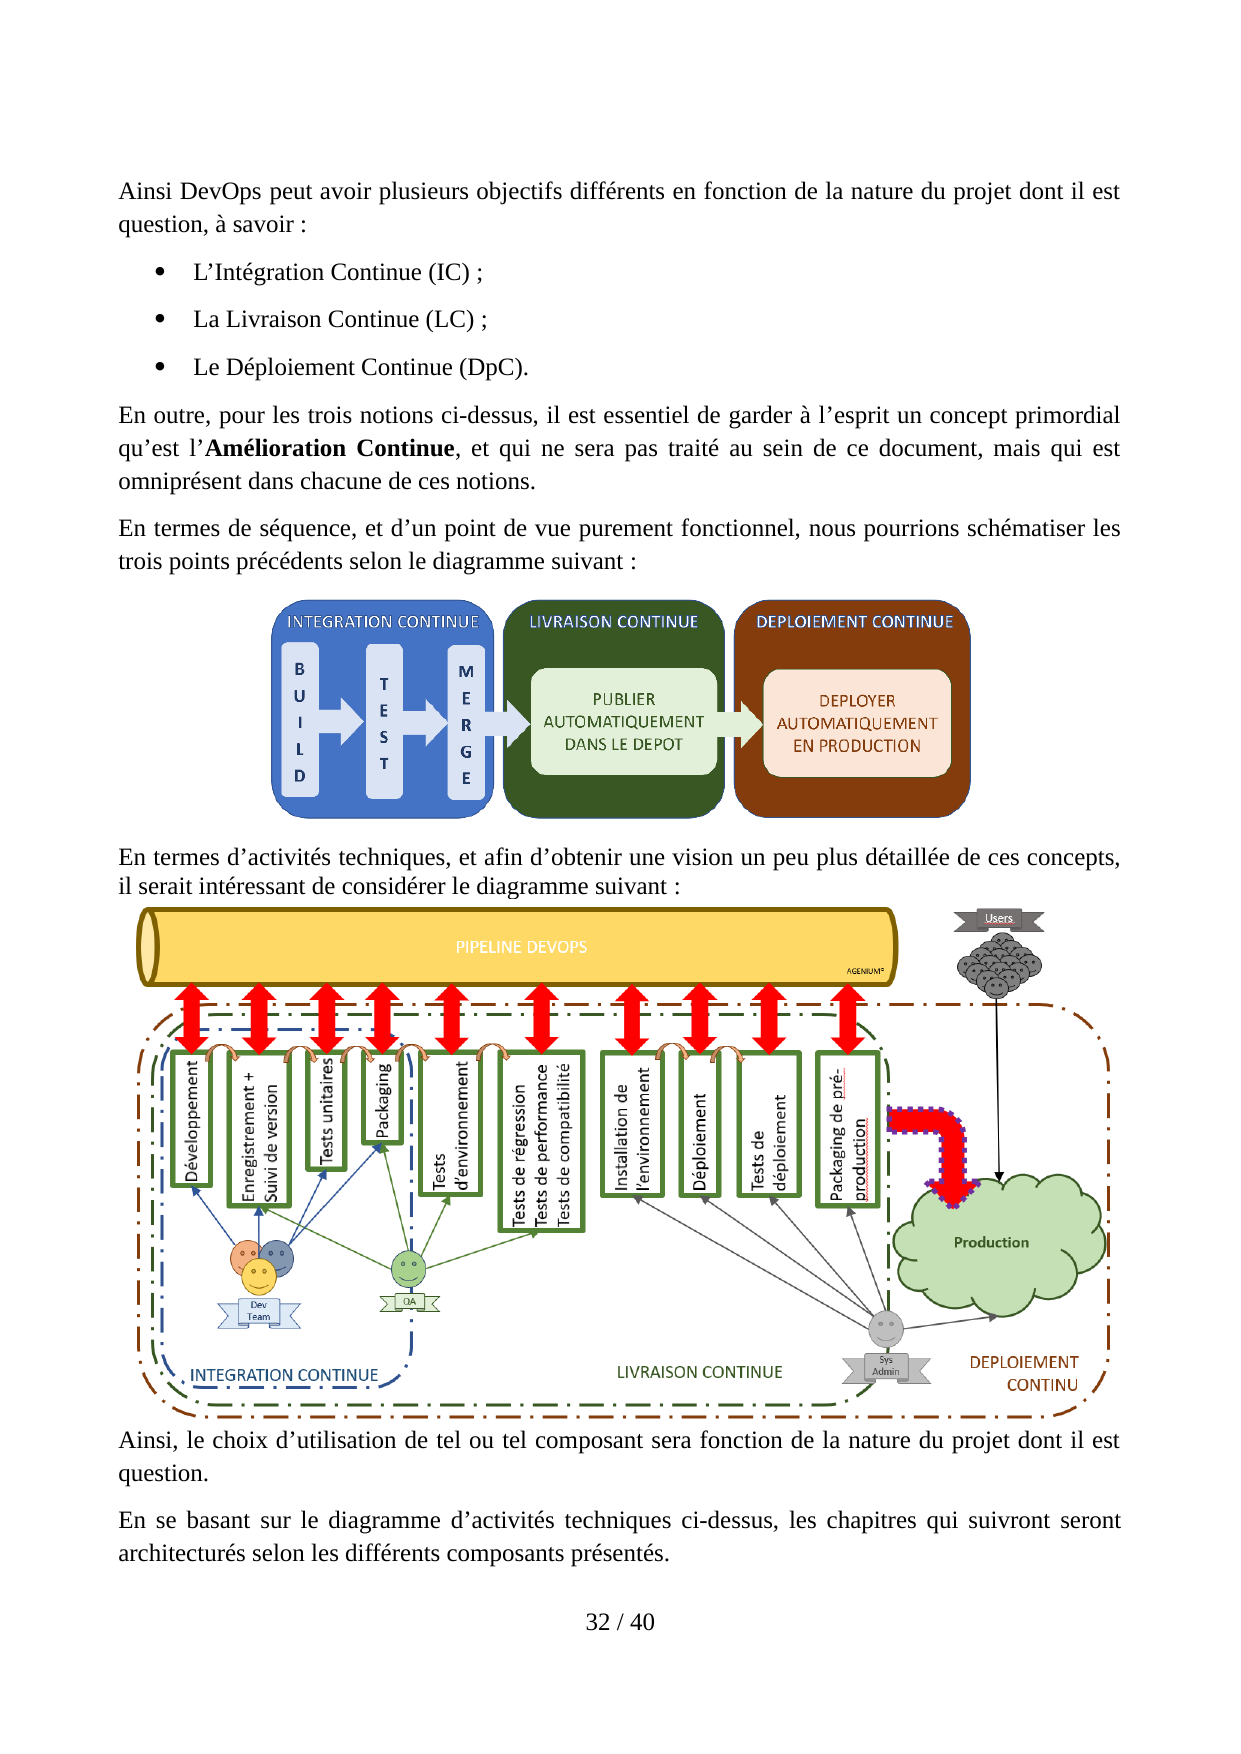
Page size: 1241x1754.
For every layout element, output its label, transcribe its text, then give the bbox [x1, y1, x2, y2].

text En termes de séquence, et d’un point de vue purement fonctionnel, nous pourrions schématiser les trois points précédents selon le diagramme suivant : [118, 513, 1122, 575]
list L’Intégration Continue (IC) ; [156, 257, 1122, 286]
list Le Déploiement Continue (DpC). [156, 352, 1122, 381]
text En termes d’activités techniques, et afin d’obtenir une vision un peu plus détaillée de ces concepts, il serait intéressant de considérer le diagramme suivant : [118, 842, 1122, 899]
text En se basant sur le diagramme d’activités techniques ci-dessus, les chapitres qui suivront seront architecturés selon les différents composants présentés. [118, 1506, 1122, 1567]
list La Livraison Continue (LC) ; [156, 304, 1122, 333]
text Ainsi, le choix d’utilisation de tel ou tel composant sera fonction de la nature du projet dont il est question. [118, 1425, 1122, 1487]
picture [127, 899, 1113, 1425]
text En outre, pour les trois notions ci-dessus, il est essentiel de garder à l’esprit un concept primordial qu’est l’Amélioration Continue, et qui ne sera pas traité au sein de ce document, mais qui est omniprésent dans chacune de ces notions. [118, 400, 1122, 494]
text Ainsi DevOps peut avoir plusieurs objectifs différents en fonction de la nature du projet dont il est question, à savoir : [118, 176, 1122, 238]
picture [262, 594, 979, 824]
